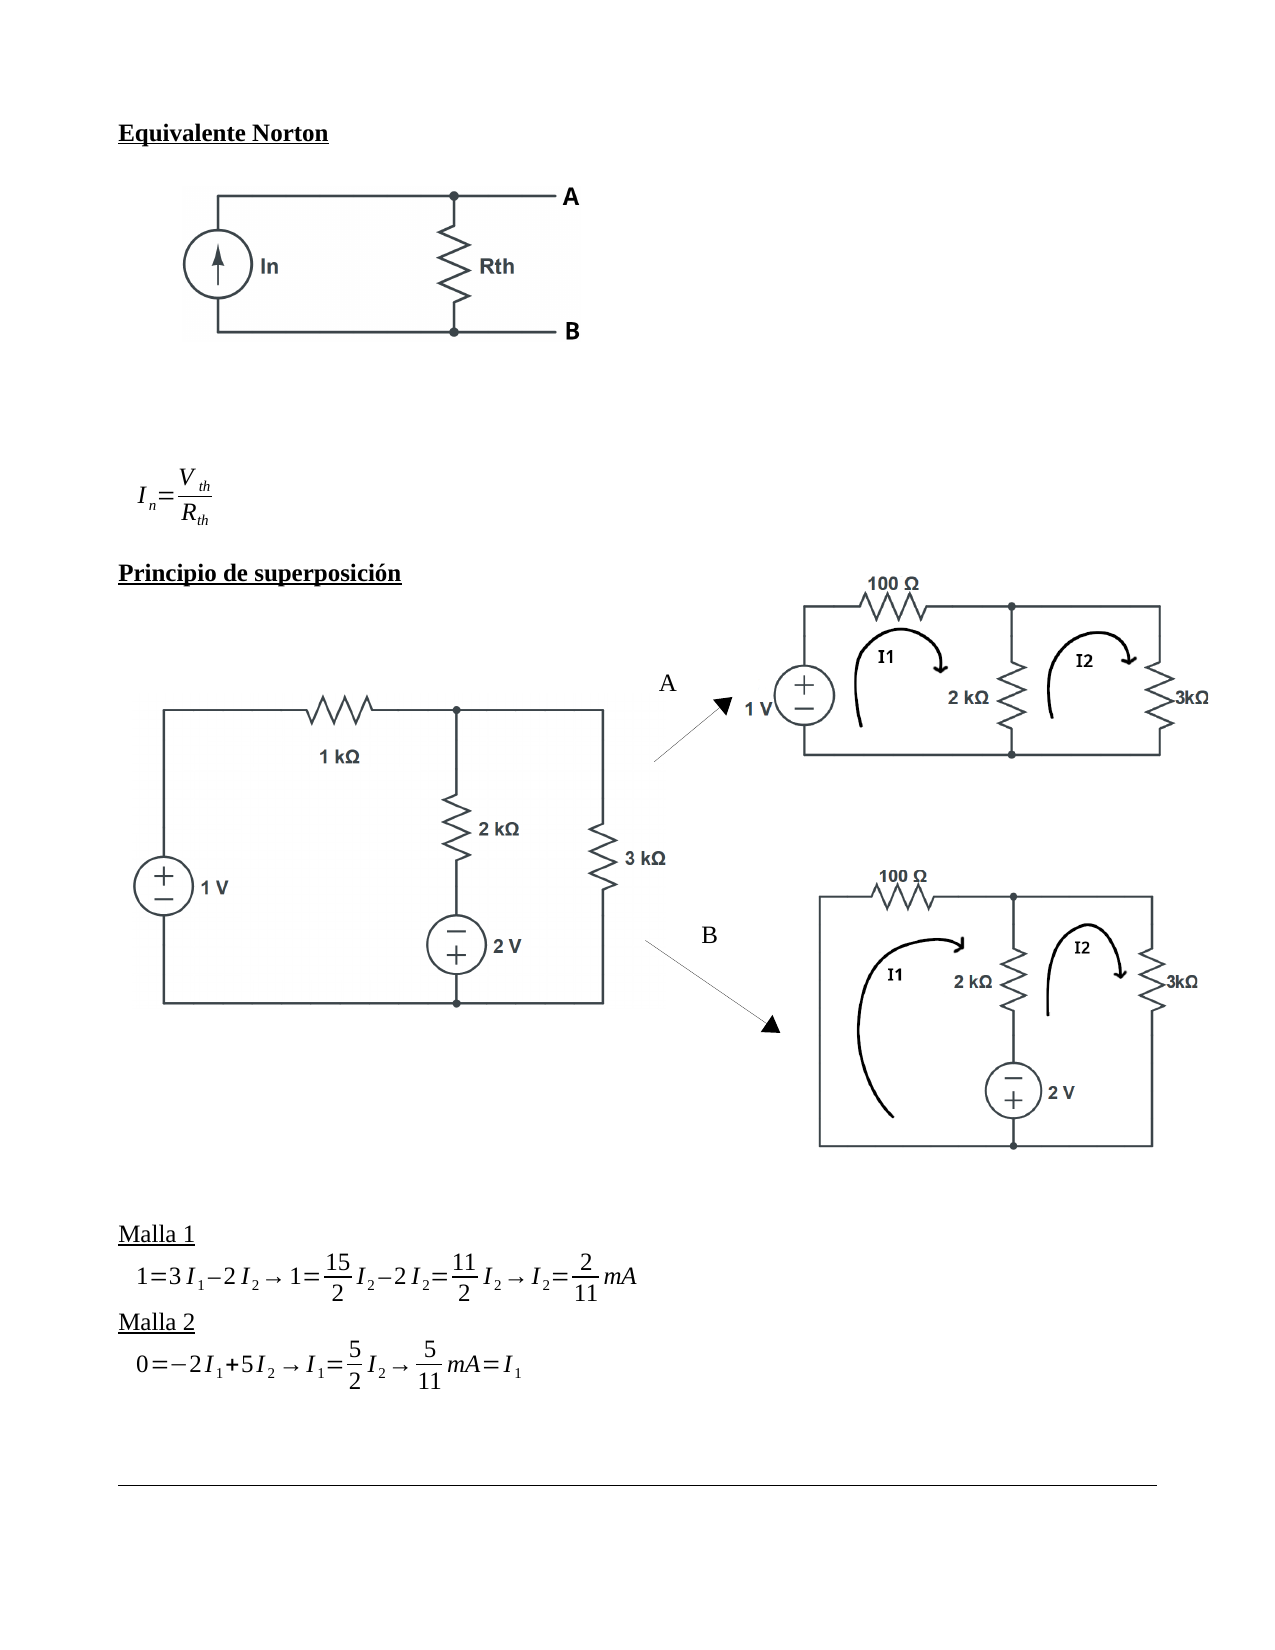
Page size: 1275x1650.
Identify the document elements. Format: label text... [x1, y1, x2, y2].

picture [132, 693, 667, 1009]
picture [182, 186, 581, 342]
text Principio de superposición [118, 558, 1157, 587]
text Equivalente Norton [118, 118, 1157, 147]
picture [818, 870, 1198, 1150]
picture [745, 575, 1209, 759]
text Malla 1 [118, 1219, 1157, 1248]
text Malla 2 [118, 1307, 1157, 1336]
